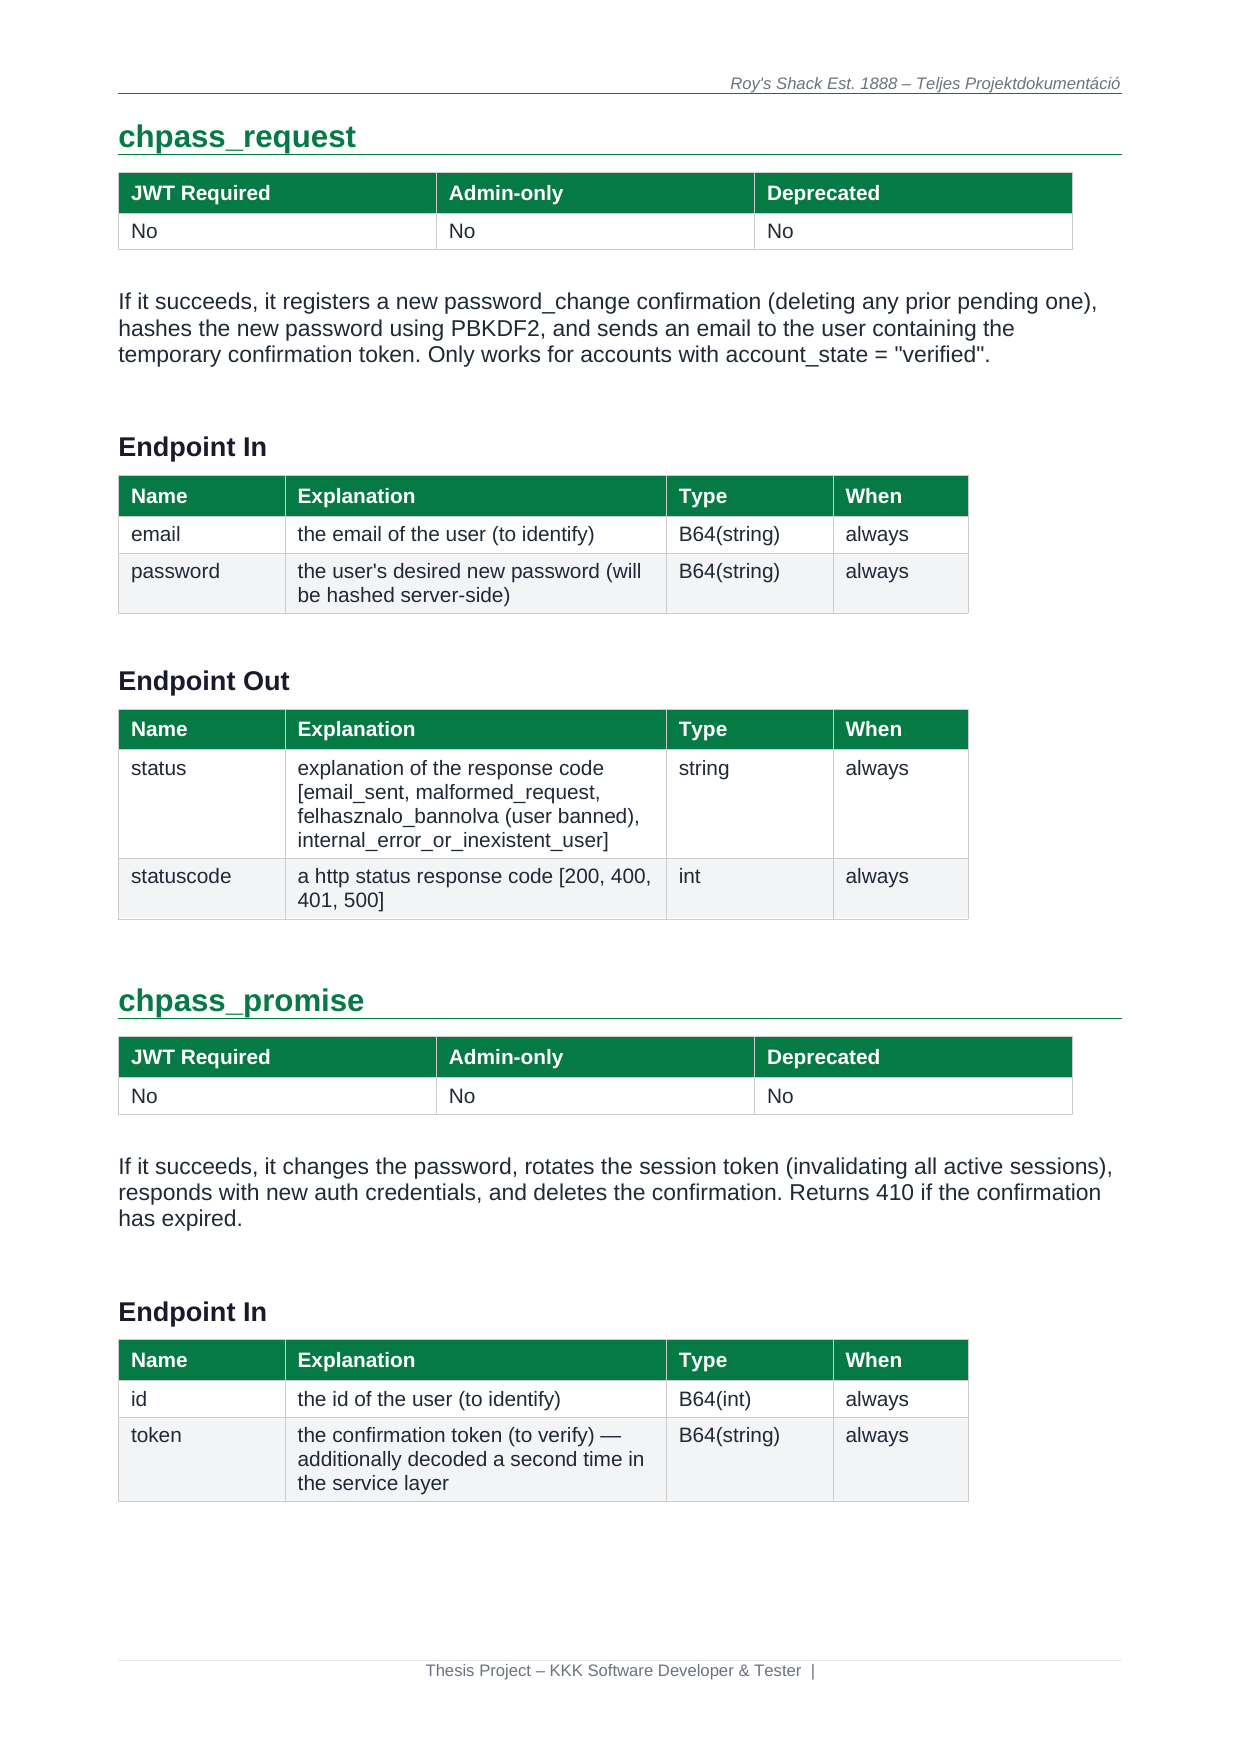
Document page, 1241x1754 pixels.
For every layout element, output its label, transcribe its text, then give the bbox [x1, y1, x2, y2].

table_cell always [834, 750, 968, 858]
subtitle Endpoint In [118, 1296, 1122, 1327]
table_cell B64(string) [667, 554, 833, 613]
table_cell always [834, 1381, 968, 1417]
table_cell status [119, 750, 285, 858]
table_cell always [834, 859, 968, 918]
table_cell B64(int) [667, 1381, 833, 1417]
table_header Explanation [286, 1340, 666, 1380]
table_cell token [119, 1418, 285, 1501]
subtitle Endpoint Out [118, 665, 1122, 696]
table_cell string [667, 750, 833, 858]
table_cell the email of the user (to identify) [286, 517, 666, 552]
table_cell No [437, 1078, 754, 1114]
table_cell the user's desired new password (will be hashed server-side) [286, 554, 666, 613]
table_header Name [119, 710, 285, 749]
table_header Name [119, 1340, 285, 1380]
table_header Type [667, 1340, 833, 1380]
table_header JWT Required [119, 1037, 436, 1077]
table_header Explanation [286, 710, 666, 749]
table_header When [834, 1340, 968, 1380]
text If it succeeds, it changes the password, rotates the session token (invalidating all active sessions), responds with new auth credentials, and deletes the confirmation. Returns 410 if the confirmation has expired. [118, 1153, 1122, 1232]
table_cell id [119, 1381, 285, 1417]
table_cell password [119, 554, 285, 613]
table_cell No [755, 1078, 1072, 1114]
table_header Type [667, 710, 833, 749]
table_cell a http status response code [200, 400, 401, 500] [286, 859, 666, 918]
table_cell No [755, 214, 1072, 249]
table_cell the id of the user (to identify) [286, 1381, 666, 1417]
table_cell always [834, 554, 968, 613]
table_cell email [119, 517, 285, 552]
text If it succeeds, it registers a new password_change confirmation (deleting any prior pending one), hashes the new password using PBKDF2, and sends an email to the user containing the temporary confirmation token. Only works for accounts with account_state = "verified". [118, 288, 1122, 367]
table_header Deprecated [755, 1037, 1072, 1077]
table_cell B64(string) [667, 517, 833, 552]
table_header Admin-only [437, 1037, 754, 1077]
table_header Name [119, 476, 285, 516]
table_header JWT Required [119, 173, 436, 213]
subtitle Endpoint In [118, 431, 1122, 462]
table_cell B64(string) [667, 1418, 833, 1501]
table_cell No [119, 214, 436, 249]
table_cell the confirmation token (to verify) — additionally decoded a second time in the service layer [286, 1418, 666, 1501]
table_header When [834, 476, 968, 516]
subtitle chpass_promise [118, 982, 1122, 1018]
table_header Admin-only [437, 173, 754, 213]
table_header Deprecated [755, 173, 1072, 213]
table_cell int [667, 859, 833, 918]
table_header Explanation [286, 476, 666, 516]
table_cell No [119, 1078, 436, 1114]
subtitle chpass_request [118, 118, 1122, 154]
table_header When [834, 710, 968, 749]
table_cell always [834, 1418, 968, 1501]
table_header Type [667, 476, 833, 516]
table_cell explanation of the response code [email_sent, malformed_request, felhasznalo_bannolva (user banned), internal_error_or_inexistent_user] [286, 750, 666, 858]
table_cell always [834, 517, 968, 552]
table_cell statuscode [119, 859, 285, 918]
table_cell No [437, 214, 754, 249]
